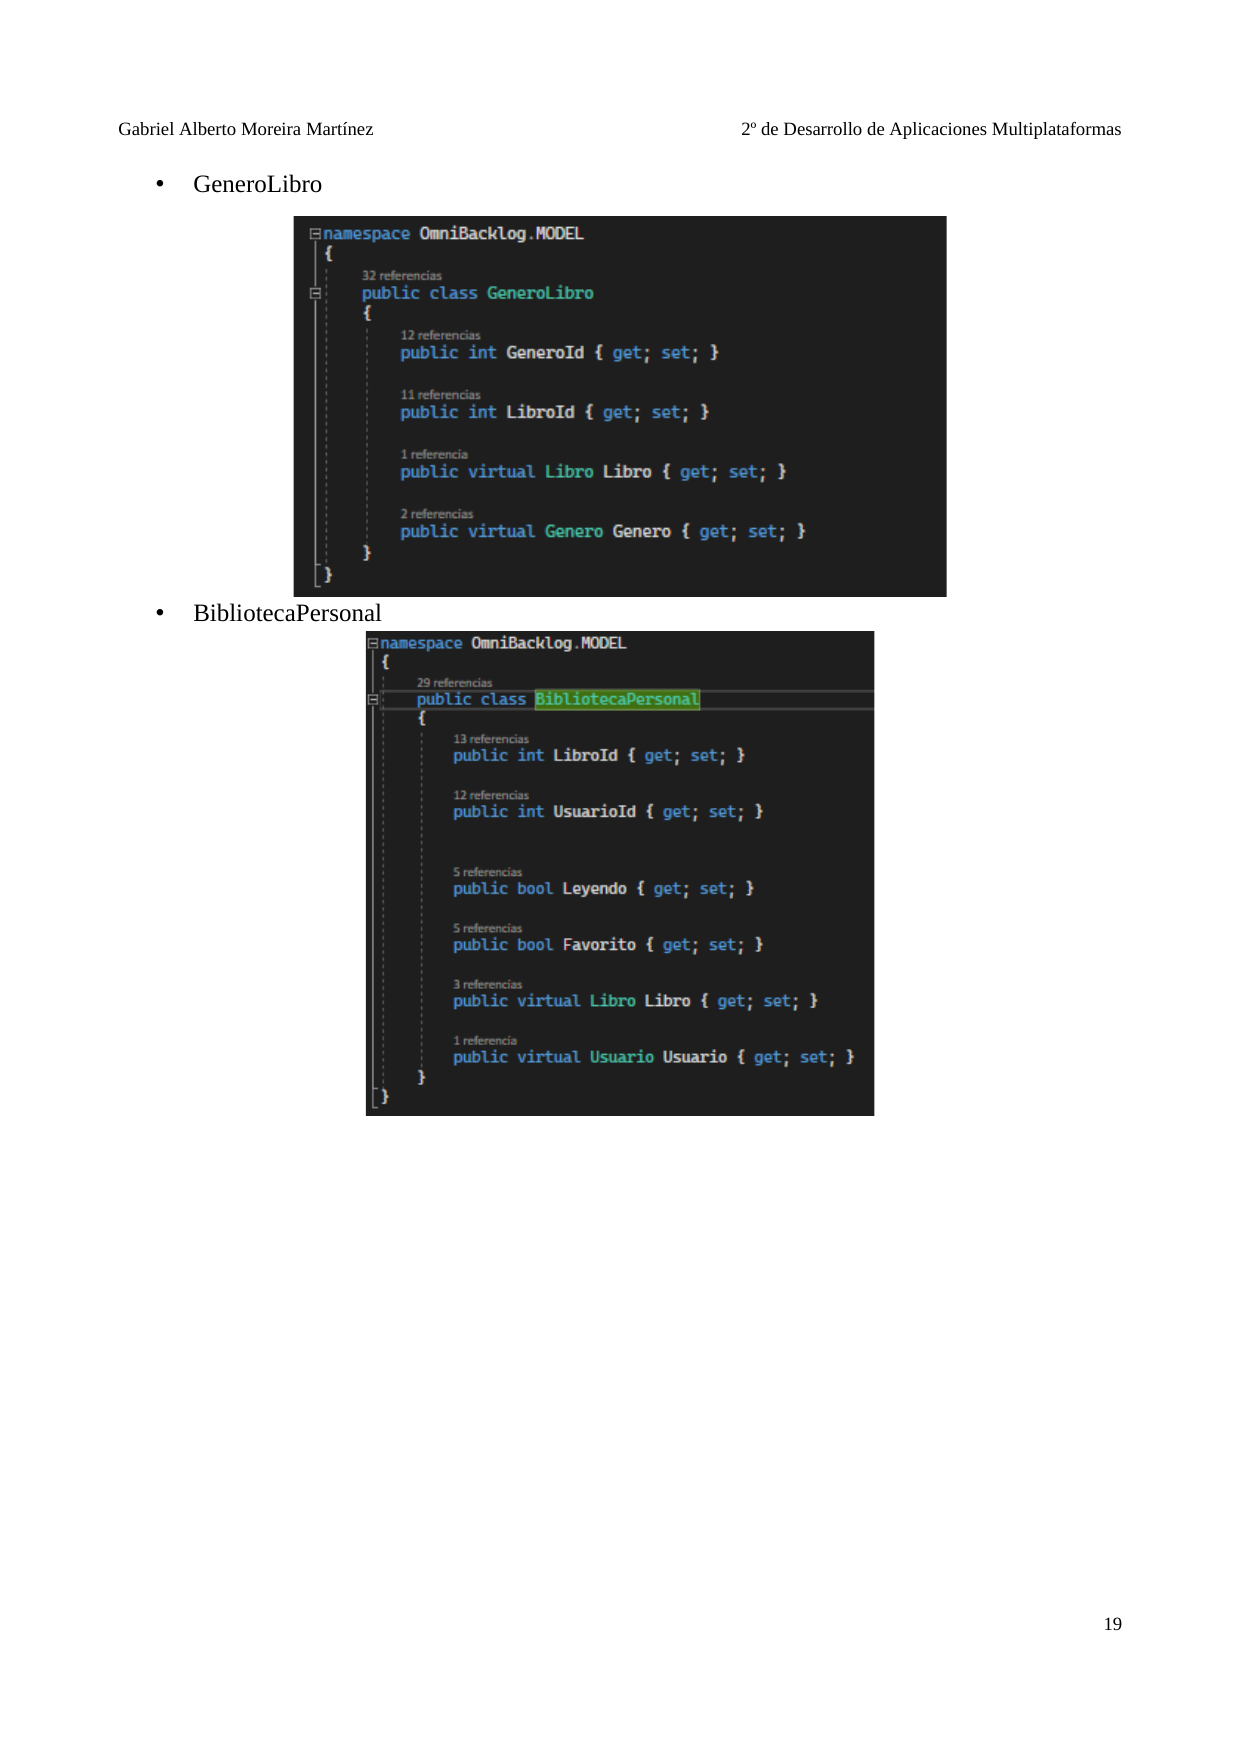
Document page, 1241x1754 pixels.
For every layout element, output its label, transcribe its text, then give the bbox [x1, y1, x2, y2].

picture [293, 216, 947, 597]
picture [365, 631, 875, 1116]
list BibliotecaPersonal [156, 598, 1122, 626]
list GeneroLibro [156, 169, 1122, 198]
